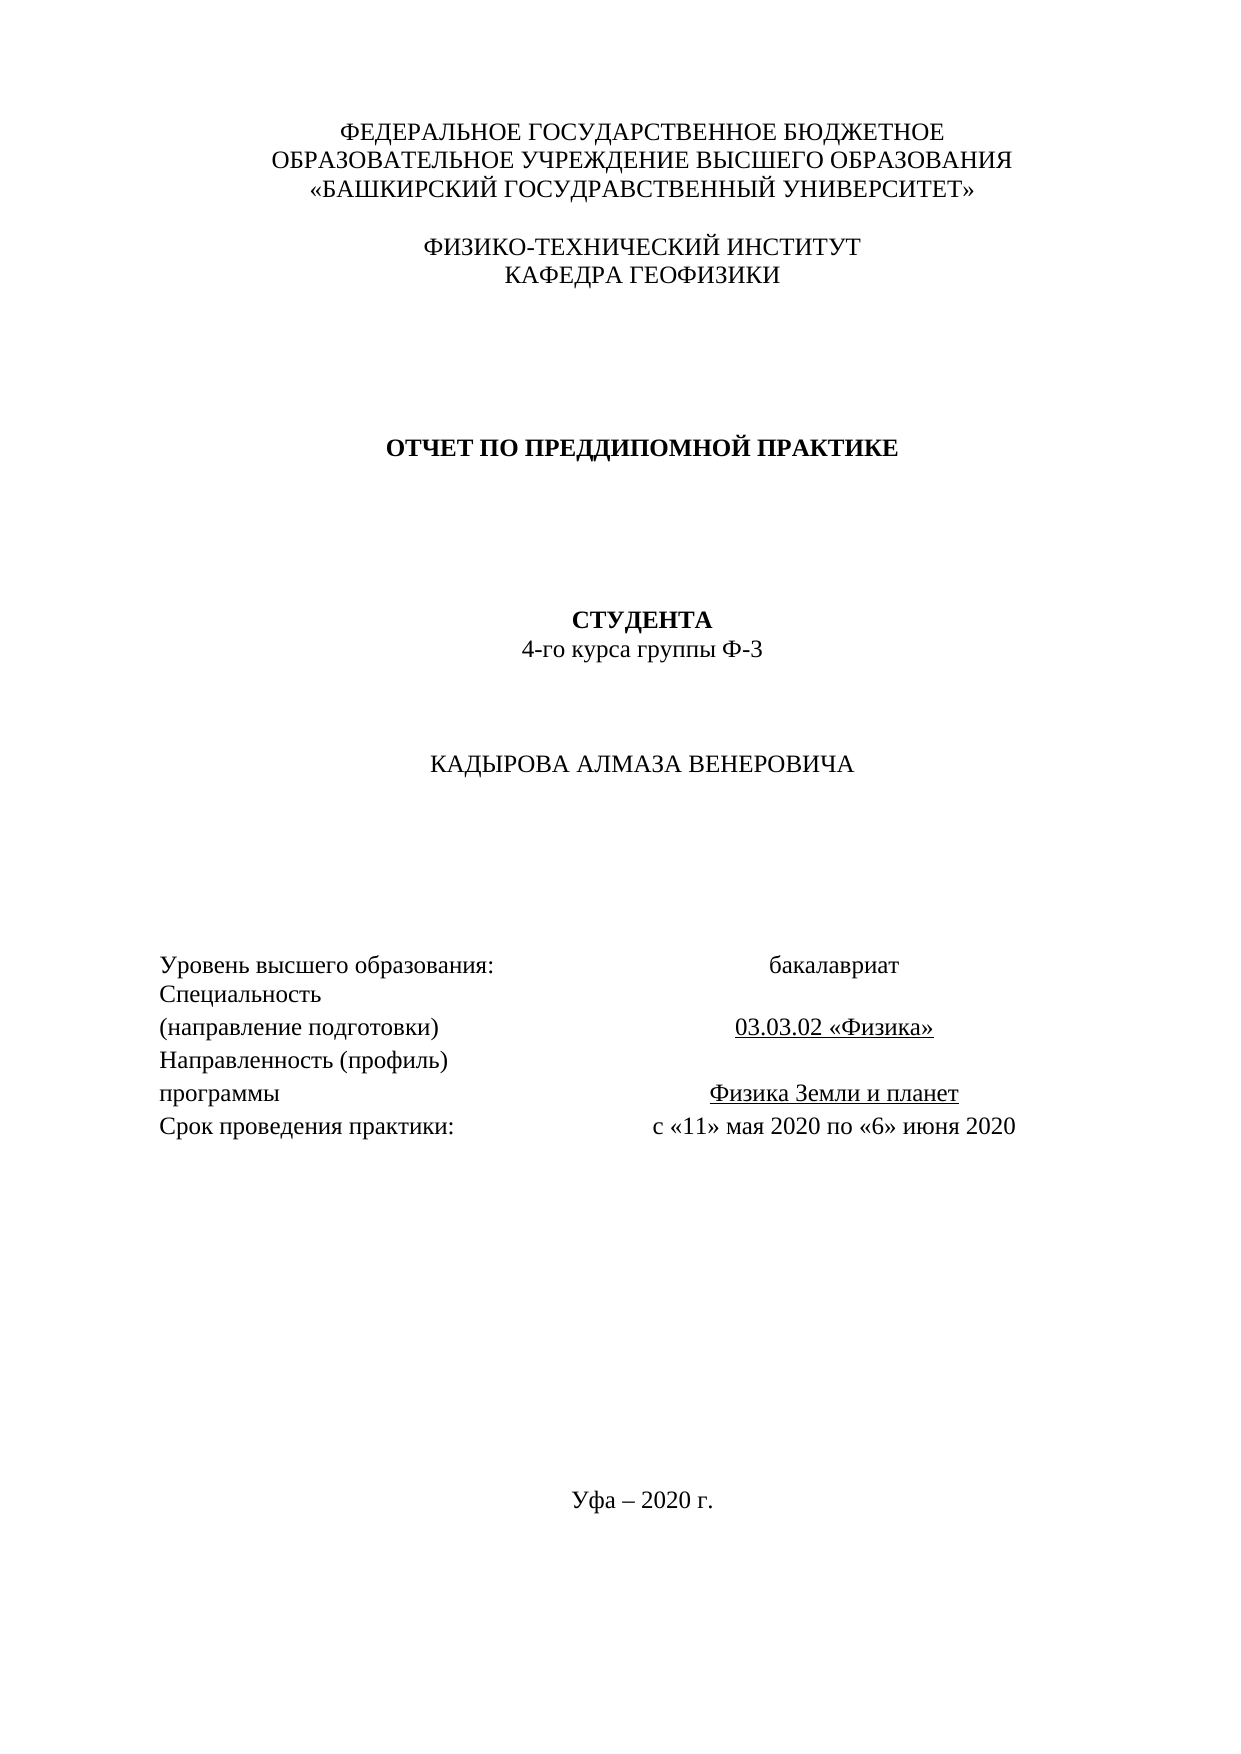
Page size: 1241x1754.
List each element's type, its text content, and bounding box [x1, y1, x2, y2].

subtitle СТУДЕНТА [103, 605, 1181, 634]
text ФИЗИКО-ТЕХНИЧЕСКИЙ ИНСТИТУТ [103, 232, 1181, 260]
table_cell [148, 1140, 532, 1169]
table_header бакалавриат [532, 950, 1137, 979]
text 4-го курса группы Ф-3 [103, 634, 1181, 663]
table_header Уровень высшего образования: [148, 950, 532, 979]
text ФЕДЕРАЛЬНОЕ ГОСУДАРСТВЕННОЕ БЮДЖЕТНОЕ [103, 117, 1181, 145]
text «БАШКИРСКИЙ ГОСУДРАВСТВЕННЫЙ УНИВЕРСИТЕТ» [103, 174, 1181, 203]
text КАДЫРОВА АЛМАЗА ВЕНЕРОВИЧА [103, 749, 1181, 778]
text ОБРАЗОВАТЕЛЬНОЕ УЧРЕЖДЕНИЕ ВЫСШЕГО ОБРАЗОВАНИЯ [103, 145, 1181, 174]
text КАФЕДРА ГЕОФИЗИКИ [103, 260, 1181, 289]
table_cell 03.03.02 «Физика» Физика Земли и планет с «11» мая 2020 по «6» июня 2020 [532, 979, 1137, 1140]
table_cell [532, 1140, 1137, 1169]
table_cell Специальность (направление подготовки) Направленность (профиль) программы Срок проведения практики: [148, 979, 532, 1140]
text ОТЧЕТ ПО ПРЕДДИПОМНОЙ ПРАКТИКЕ [103, 433, 1181, 462]
text Уфа – 2020 г. [103, 1485, 1181, 1514]
